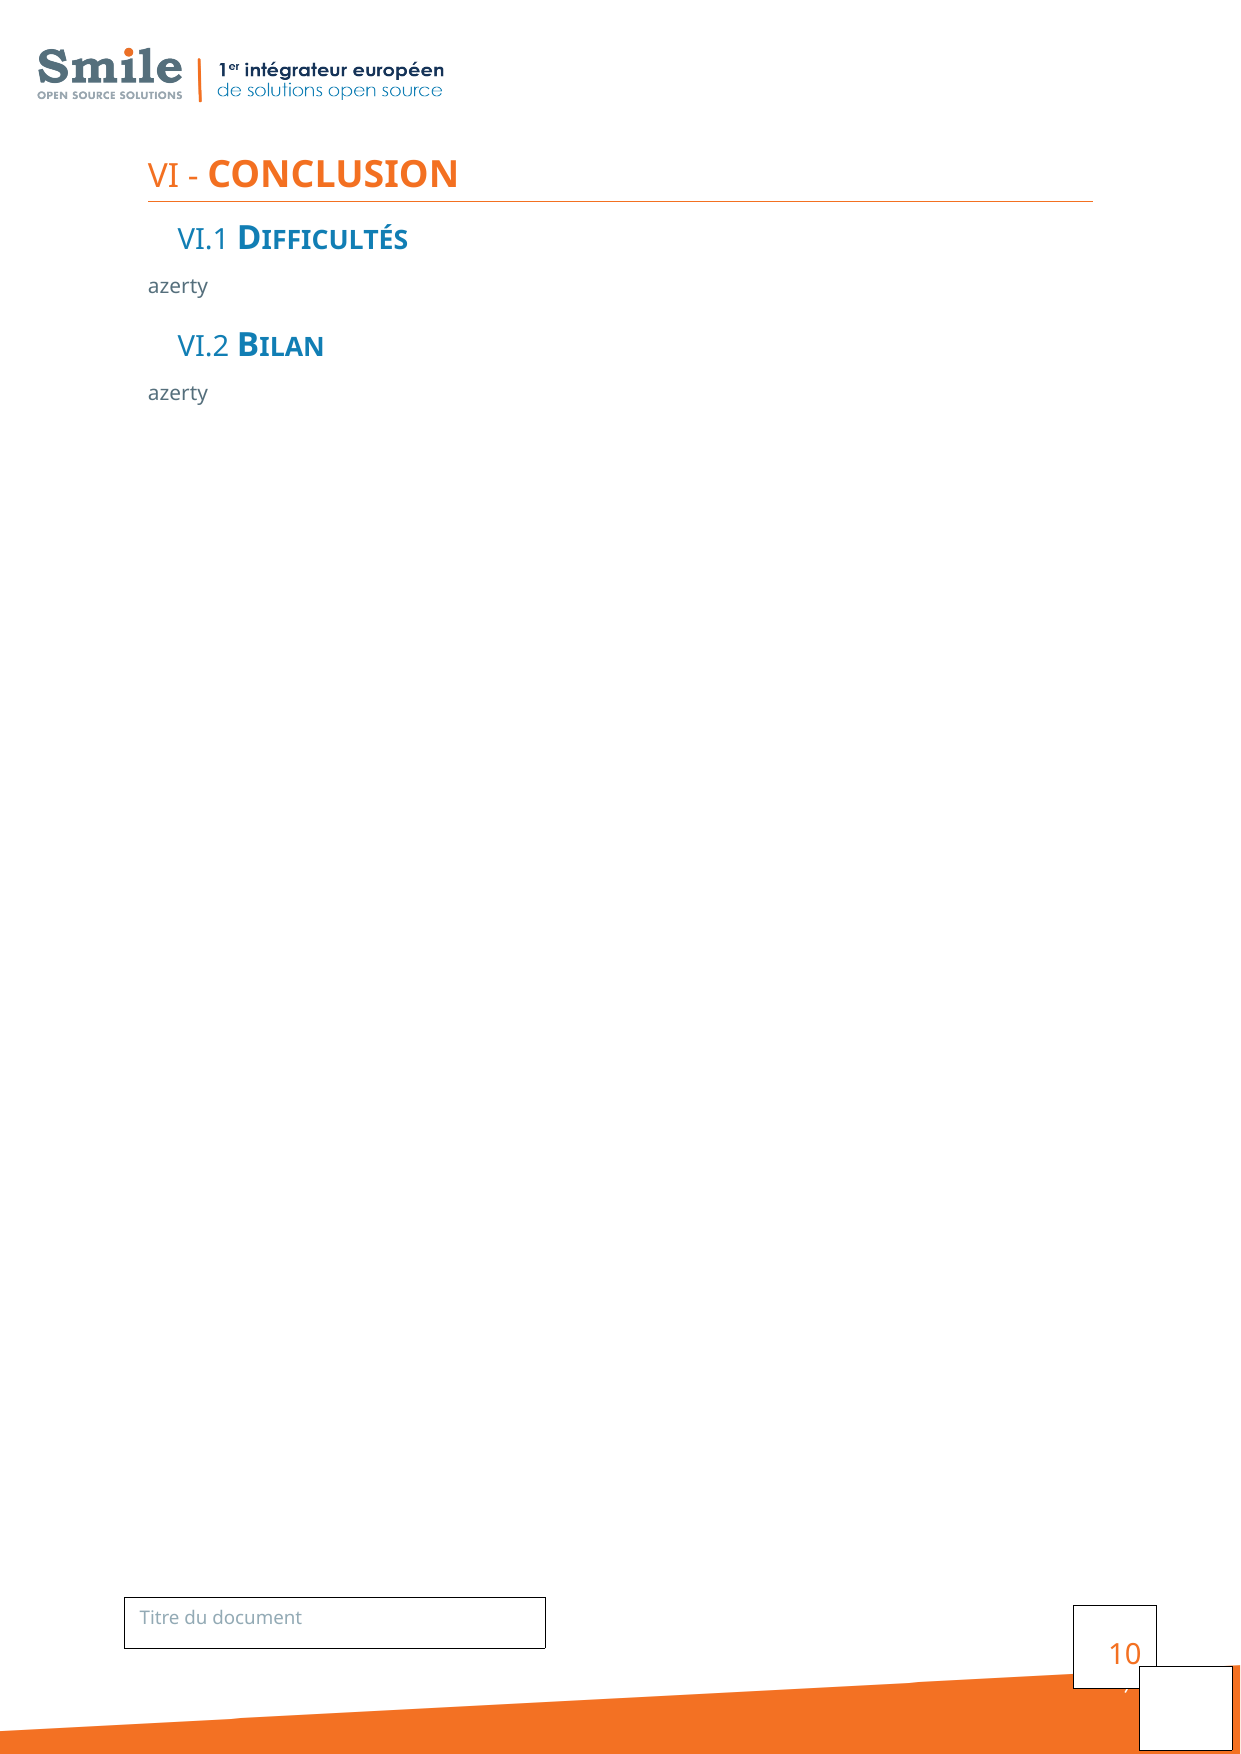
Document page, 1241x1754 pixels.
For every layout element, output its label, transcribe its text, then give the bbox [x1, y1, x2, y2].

subtitle Bilan [177, 320, 1093, 366]
text azerty [148, 272, 1093, 300]
picture [0, 1611, 1241, 1754]
text azerty [148, 378, 1093, 407]
subtitle Difficultés [177, 214, 1093, 259]
subtitle Conclusion [148, 148, 1093, 201]
picture [0, 5, 1241, 146]
